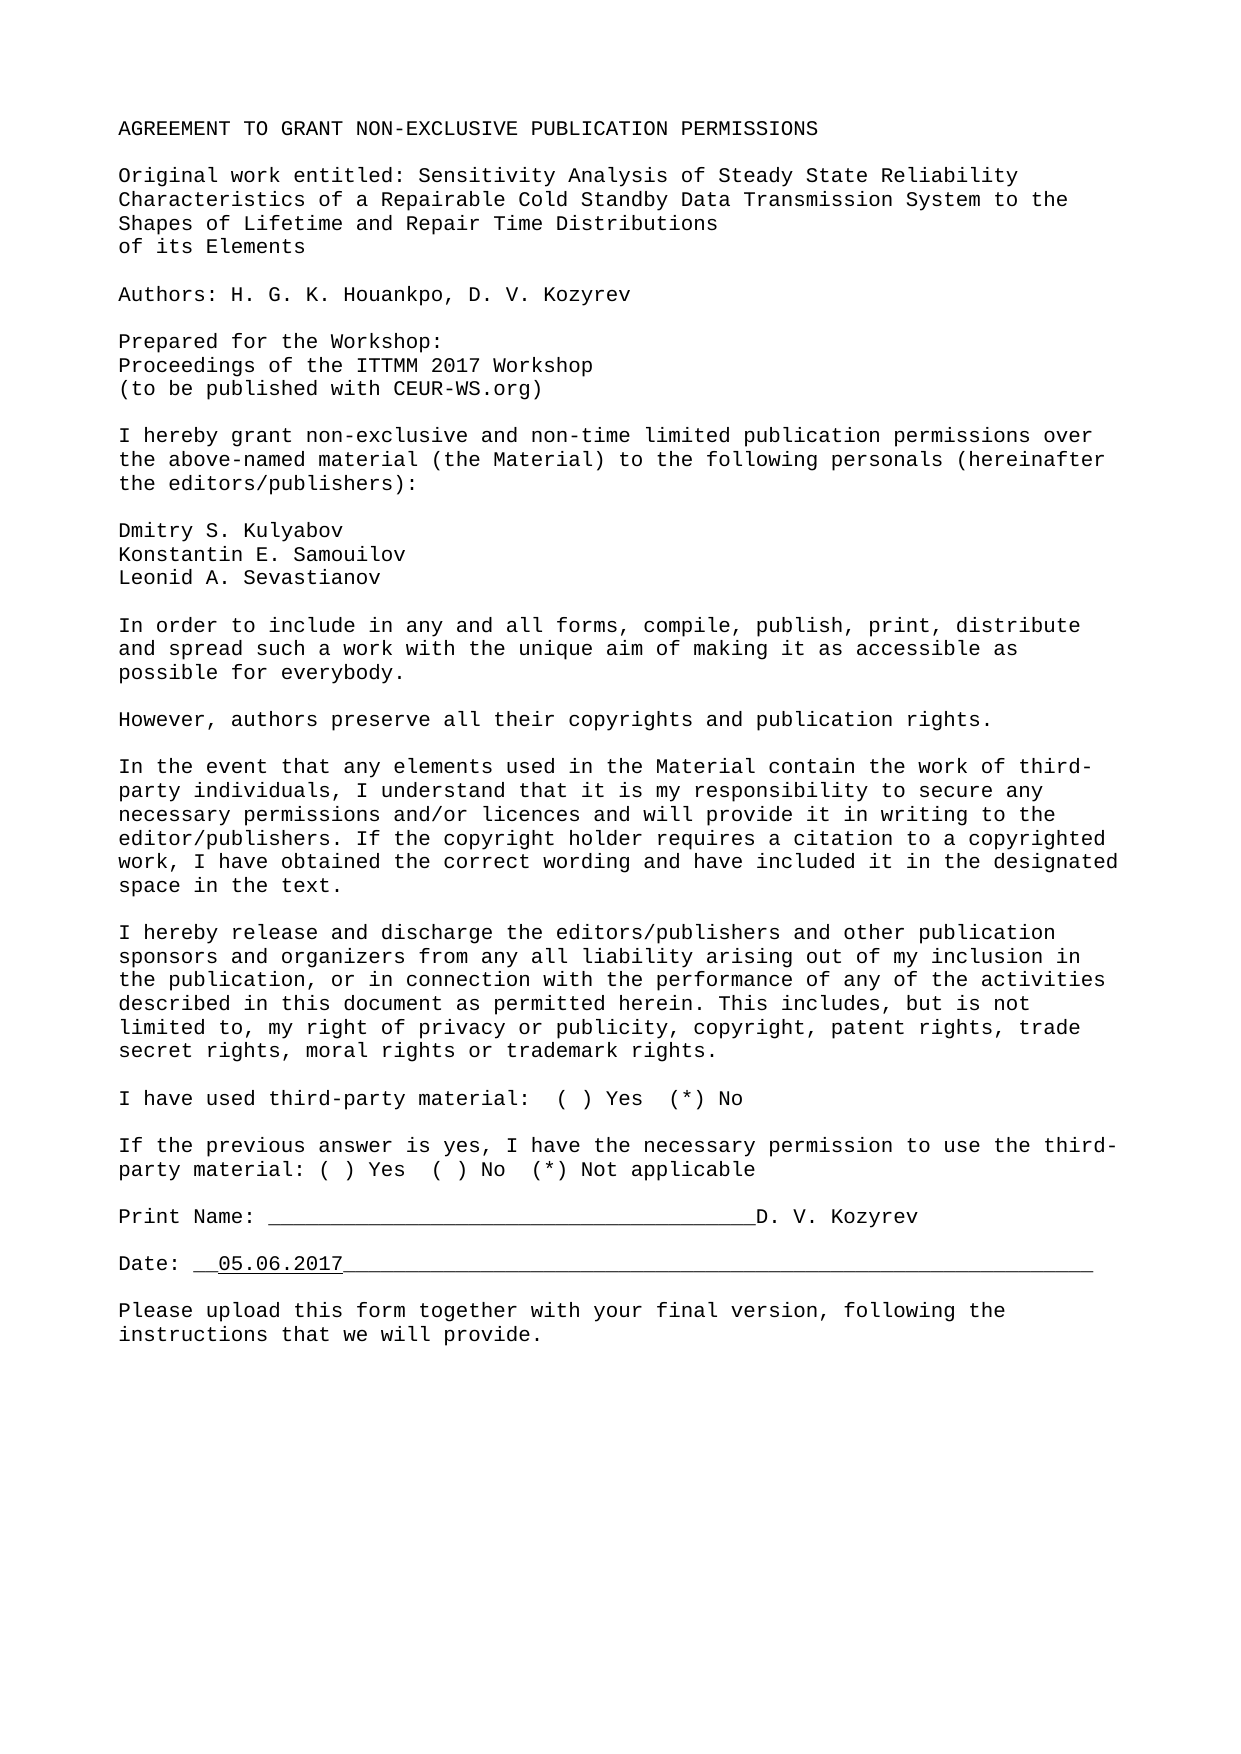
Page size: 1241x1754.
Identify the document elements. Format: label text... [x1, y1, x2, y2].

text AGREEMENT TO GRANT NON-EXCLUSIVE PUBLICATION PERMISSIONS [118, 118, 1122, 142]
text Print Name: _______________________________________D. V. Kozyrev [118, 1206, 1122, 1229]
text Date: __05.06.2017____________________________________________________________ [118, 1253, 1122, 1277]
text Leonid A. Sevastianov [118, 567, 1122, 591]
text If the previous answer is yes, I have the necessary permission to use the third- [118, 1135, 1122, 1158]
text Proceedings of the ITTMM 2017 Workshop [118, 354, 1122, 378]
text work, I have obtained the correct wording and have included it in the designated [118, 851, 1122, 875]
text (to be published with CEUR-WS.org) [118, 378, 1122, 402]
text instructions that we will provide. [118, 1324, 1122, 1348]
text space in the text. [118, 875, 1122, 898]
text In order to include in any and all forms, compile, publish, print, distribute [118, 615, 1122, 638]
text I hereby release and discharge the editors/publishers and other publication [118, 922, 1122, 946]
text described in this document as permitted herein. This includes, but is not [118, 993, 1122, 1017]
text possible for everybody. [118, 662, 1122, 686]
text party material: ( ) Yes ( ) No (*) Not applicable [118, 1158, 1122, 1182]
text the above-named material (the Material) to the following personals (hereinafter [118, 449, 1122, 473]
text Prepared for the Workshop: [118, 331, 1122, 354]
text the publication, or in connection with the performance of any of the activities [118, 969, 1122, 993]
text In the event that any elements used in the Material contain the work of third- [118, 757, 1122, 780]
text Please upload this form together with your final version, following the [118, 1300, 1122, 1324]
text Authors: H. G. K. Houankpo, D. V. Kozyrev [118, 284, 1122, 307]
text the editors/publishers): [118, 473, 1122, 496]
text editor/publishers. If the copyright holder requires a citation to a copyrighted [118, 827, 1122, 851]
text party individuals, I understand that it is my responsibility to secure any [118, 780, 1122, 804]
text limited to, my right of privacy or publicity, copyright, patent rights, trade [118, 1017, 1122, 1040]
text and spread such a work with the unique aim of making it as accessible as [118, 638, 1122, 662]
text necessary permissions and/or licences and will provide it in writing to the [118, 804, 1122, 827]
text sponsors and organizers from any all liability arising out of my inclusion in [118, 946, 1122, 969]
text Dmitry S. Kulyabov [118, 520, 1122, 544]
text Original work entitled: Sensitivity Analysis of Steady State Reliability Characteristics of a Repairable Cold Standby Data Transmission System to the Shapes of Lifetime and Repair Time Distributions of its Elements [118, 165, 1122, 260]
text I hereby grant non-exclusive and non-time limited publication permissions over [118, 426, 1122, 449]
text secret rights, moral rights or trademark rights. [118, 1040, 1122, 1064]
text Konstantin E. Samouilov [118, 544, 1122, 567]
text However, authors preserve all their copyrights and publication rights. [118, 709, 1122, 733]
text I have used third-party material: ( ) Yes (*) No [118, 1088, 1122, 1111]
